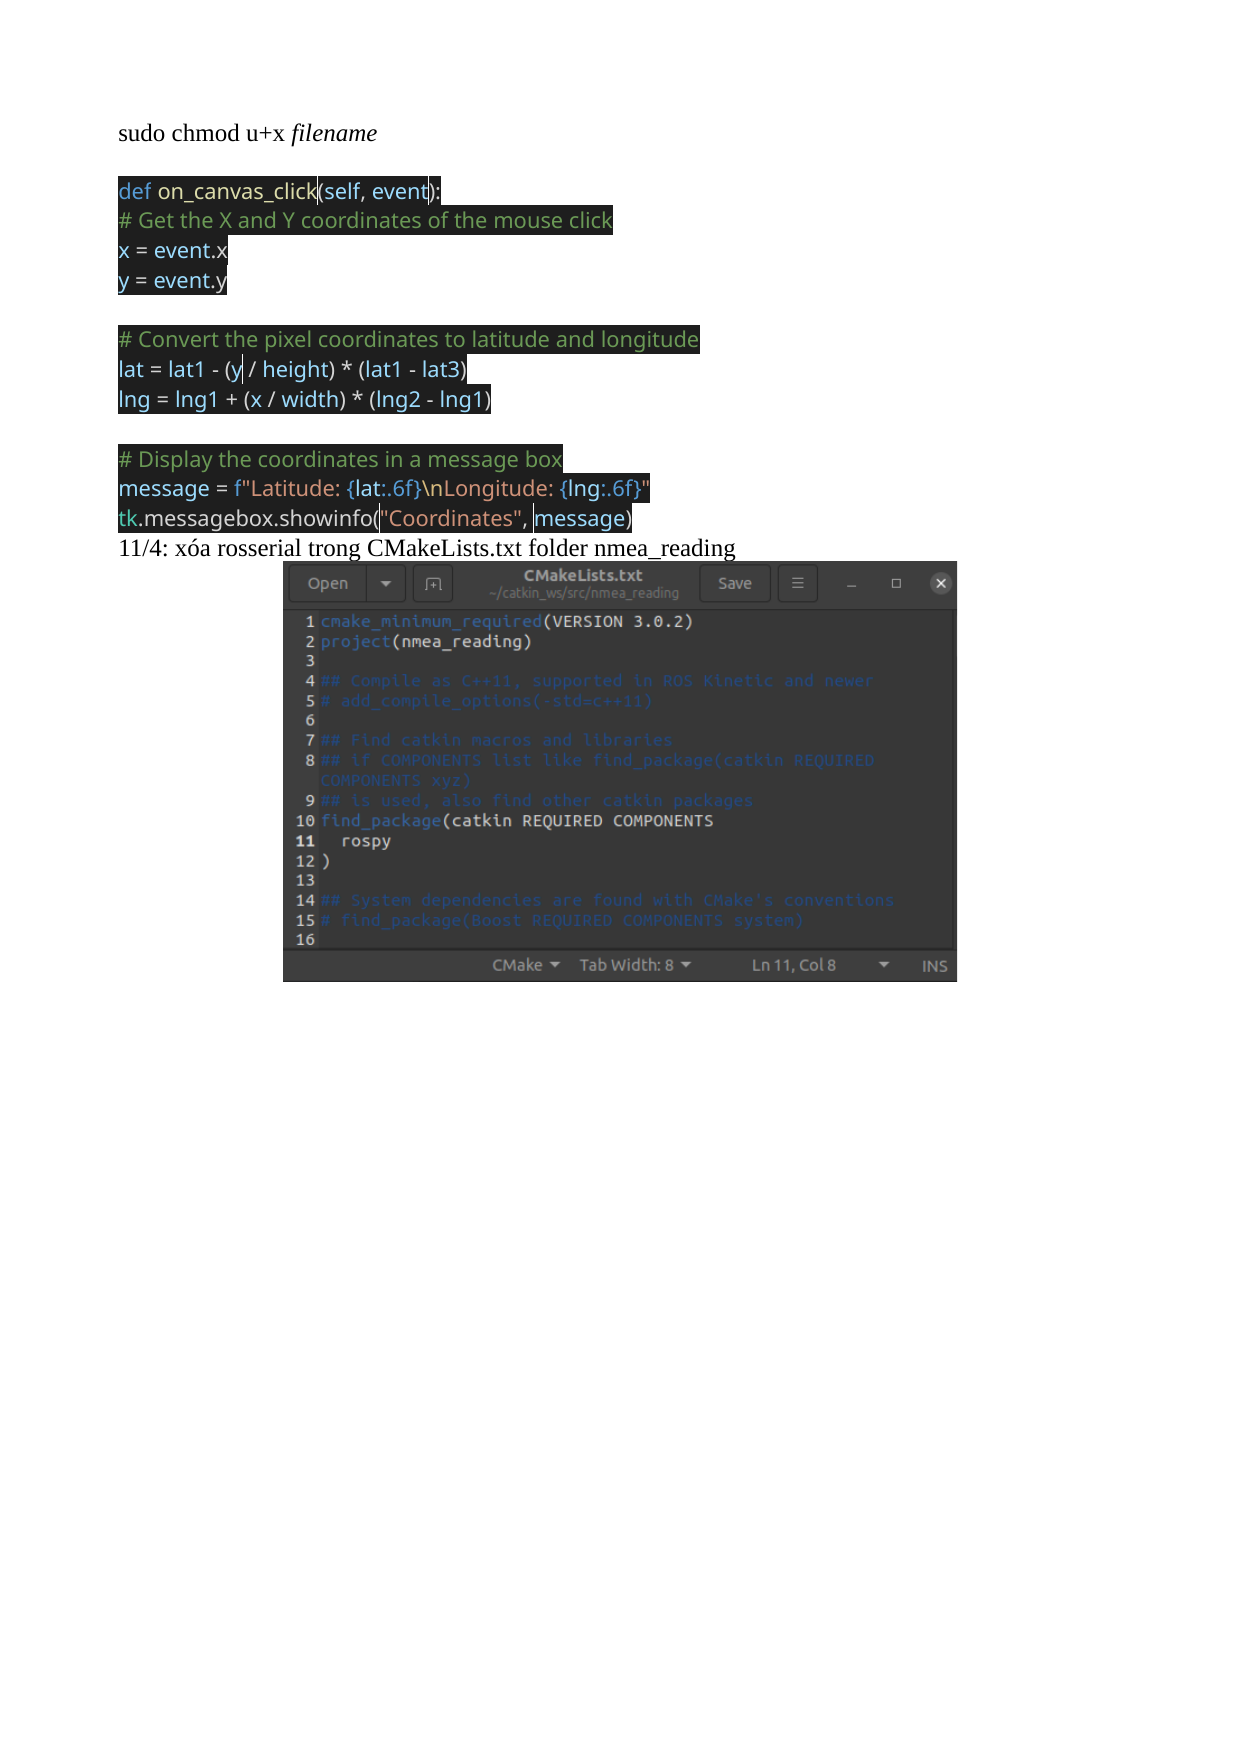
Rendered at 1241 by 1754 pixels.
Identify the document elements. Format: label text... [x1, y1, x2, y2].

text tk.messagebox.showinfo("Coordinates", message) [118, 503, 1122, 533]
text 11/4: xóa rosserial trong CMakeLists.txt folder nmea_reading [118, 533, 1122, 562]
text lng = lng1 + (x / width) * (lng2 - lng1) [118, 384, 1122, 414]
text def on_canvas_click(self, event): [118, 176, 1122, 205]
text # Display the coordinates in a message box [118, 443, 1122, 473]
picture [283, 561, 958, 982]
text # Get the X and Y coordinates of the mouse click [118, 205, 1122, 235]
text # Convert the pixel coordinates to latitude and longitude [118, 324, 1122, 354]
text x = event.x [118, 235, 1122, 265]
text y = event.y [118, 265, 1122, 295]
text lat = lat1 - (y / height) * (lat1 - lat3) [118, 354, 1122, 384]
text sudo chmod u+x filename [118, 118, 1122, 147]
text message = f"Latitude: {lat:.6f}\nLongitude: {lng:.6f}" [118, 473, 1122, 503]
